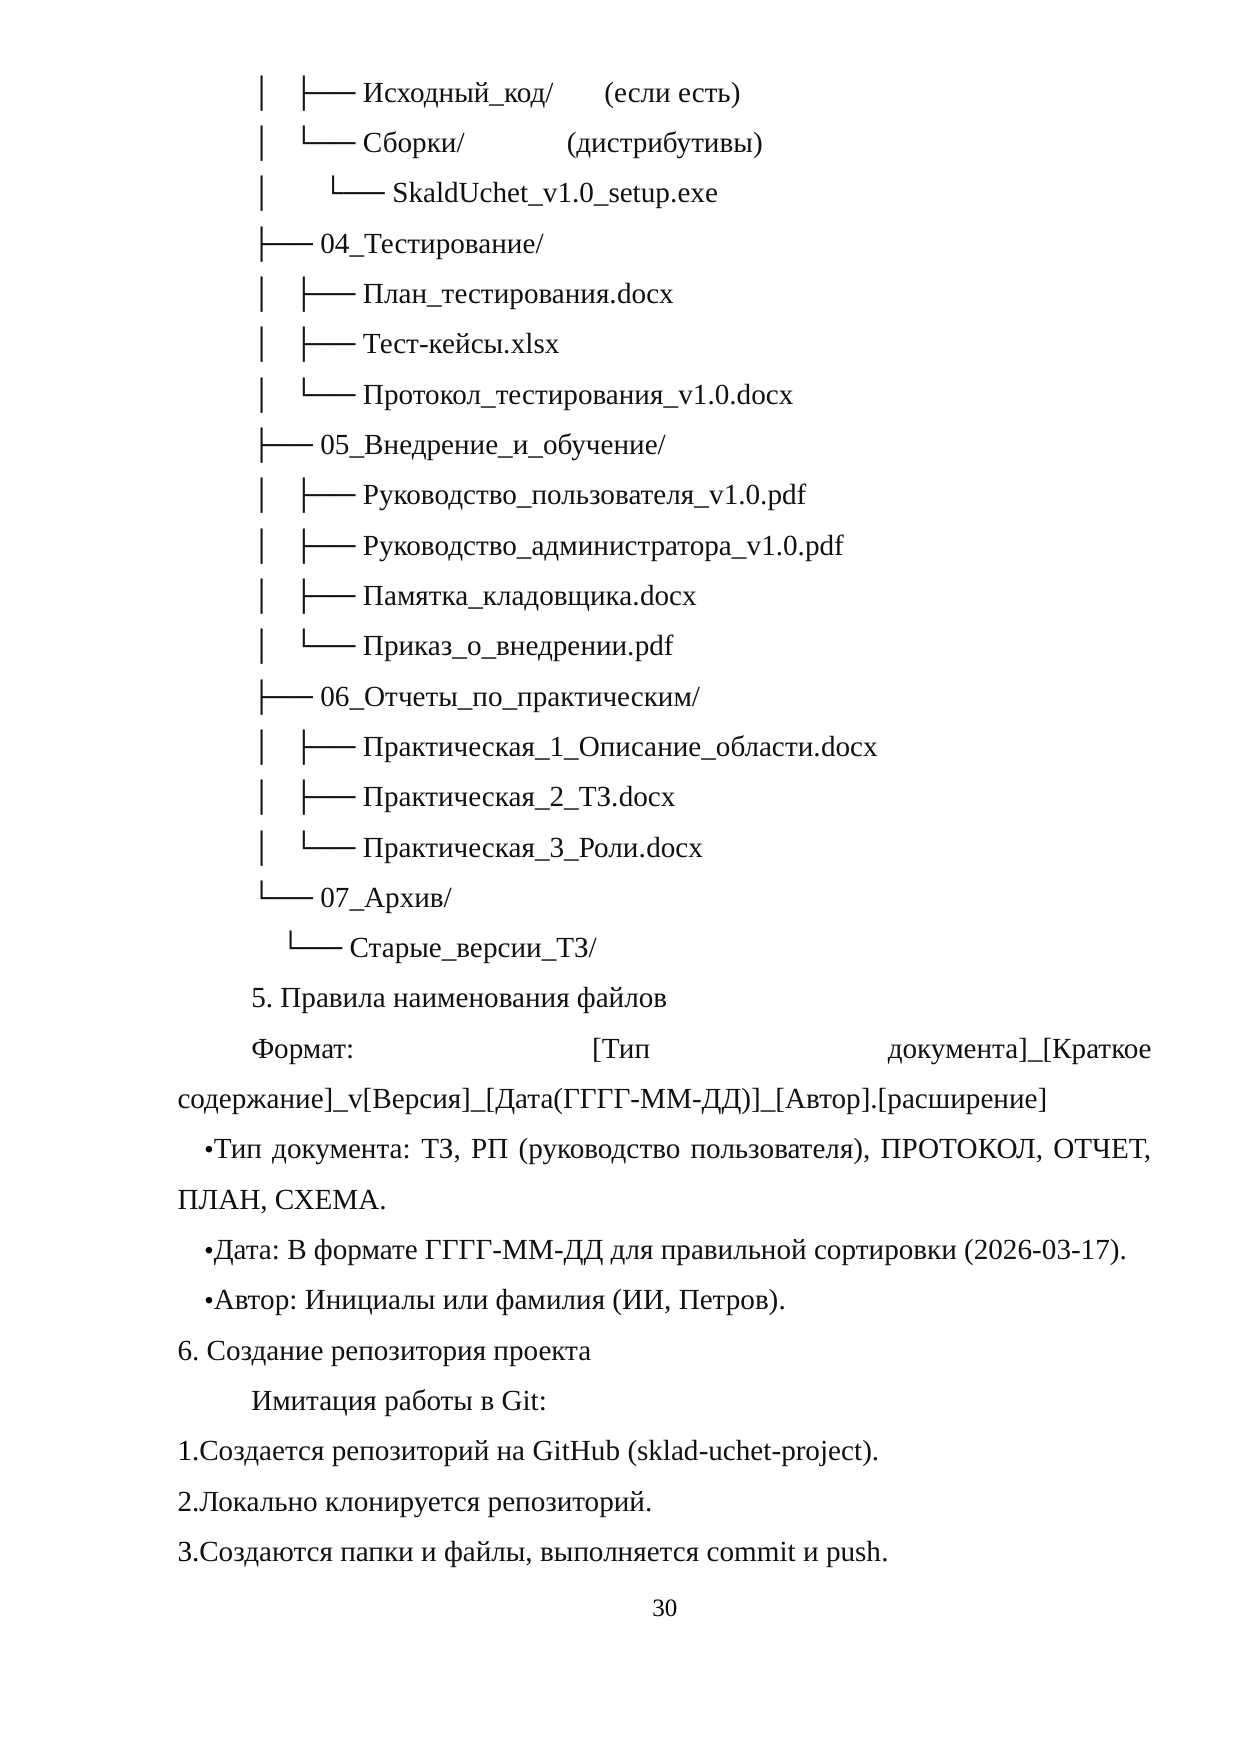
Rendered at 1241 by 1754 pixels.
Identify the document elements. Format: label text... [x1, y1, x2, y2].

text │ ├── Руководство_администратора_v1.0.pdf [304, 528, 1152, 561]
text │ ├── Руководство_пользователя_v1.0.pdf [177, 477, 260, 511]
text │ ├── Практическая_2_ТЗ.docx [304, 779, 1152, 813]
text │ ├── План_тестирования.docx [177, 276, 260, 310]
text │ ├── Исходный_код/ (если есть) [304, 75, 1152, 108]
text │ └── SkaldUchet_v1.0_setup.exe [262, 176, 1152, 209]
text Имитация работы в Git: [177, 1383, 1152, 1417]
subtitle 6. Создание репозитория проекта [177, 1333, 1152, 1366]
text │ ├── Памятка_кладовщика.docx [304, 578, 1152, 612]
list Создаются папки и файлы, выполняется commit и push. [177, 1534, 1152, 1568]
text │ ├── План_тестирования.docx [262, 276, 302, 310]
text │ ├── Тест-кейсы.xlsx [304, 327, 1152, 360]
text │ ├── Исходный_код/ (если есть) [262, 75, 302, 108]
text │ └── SkaldUchet_v1.0_setup.exe [177, 176, 260, 209]
text └── Старые_версии_ТЗ/ [177, 930, 1152, 964]
text Формат: [Тип документа]_[Краткое содержание]_v[Версия]_[Дата(ГГГГ-ММ-ДД)]_[Автор].[расширение] [177, 1031, 1152, 1115]
text │ ├── Практическая_1_Описание_области.docx [262, 729, 302, 763]
list Автор: Инициалы или фамилия (ИИ, Петров). [177, 1282, 1152, 1316]
list Тип документа: ТЗ, РП (руководство пользователя), ПРОТОКОЛ, ОТЧЕТ, ПЛАН, СХЕМА. [177, 1132, 1152, 1215]
text │ ├── Практическая_1_Описание_области.docx [304, 729, 1152, 763]
list Дата: В формате ГГГГ-ММ-ДД для правильной сортировки (2026-03-17). [177, 1232, 1152, 1266]
subtitle 5. Правила наименования файлов [177, 981, 1152, 1014]
text ├── 04_Тестирование/ [262, 226, 1152, 259]
text │ ├── Исходный_код/ (если есть) [177, 75, 260, 108]
text │ ├── План_тестирования.docx [304, 276, 1152, 310]
text │ ├── Руководство_пользователя_v1.0.pdf [262, 477, 302, 511]
text │ ├── Тест-кейсы.xlsx [262, 327, 302, 360]
text ├── 05_Внедрение_и_обучение/ [262, 427, 1152, 461]
text │ └── Приказ_о_внедрении.pdf [262, 628, 1152, 662]
list Локально клонируется репозиторий. [177, 1484, 1152, 1517]
text ├── 06_Отчеты_по_практическим/ [262, 679, 1152, 712]
text │ └── Сборки/ (дистрибутивы) [262, 125, 1152, 159]
text │ ├── Памятка_кладовщика.docx [262, 578, 302, 612]
text │ ├── Практическая_1_Описание_области.docx [177, 729, 260, 763]
list Создается репозиторий на GitHub (sklad-uchet-project). [177, 1433, 1152, 1467]
text │ ├── Памятка_кладовщика.docx [177, 578, 260, 612]
text │ ├── Руководство_пользователя_v1.0.pdf [304, 477, 1152, 511]
text ├── 04_Тестирование/ [177, 226, 260, 259]
text │ ├── Руководство_администратора_v1.0.pdf [177, 528, 260, 561]
text │ └── Практическая_3_Роли.docx [177, 830, 260, 863]
text │ └── Приказ_о_внедрении.pdf [177, 628, 260, 662]
text │ └── Практическая_3_Роли.docx [262, 830, 1152, 863]
text ├── 06_Отчеты_по_практическим/ [177, 679, 260, 712]
text │ ├── Руководство_администратора_v1.0.pdf [262, 528, 302, 561]
text │ ├── Тест-кейсы.xlsx [177, 327, 260, 360]
text │ ├── Практическая_2_ТЗ.docx [177, 779, 260, 813]
text │ ├── Практическая_2_ТЗ.docx [262, 779, 302, 813]
text │ └── Сборки/ (дистрибутивы) [177, 125, 260, 159]
text ├── 05_Внедрение_и_обучение/ [177, 427, 260, 461]
text │ └── Протокол_тестирования_v1.0.docx [177, 377, 260, 410]
text │ └── Протокол_тестирования_v1.0.docx [262, 377, 1152, 410]
text └── 07_Архив/ [177, 880, 1152, 913]
